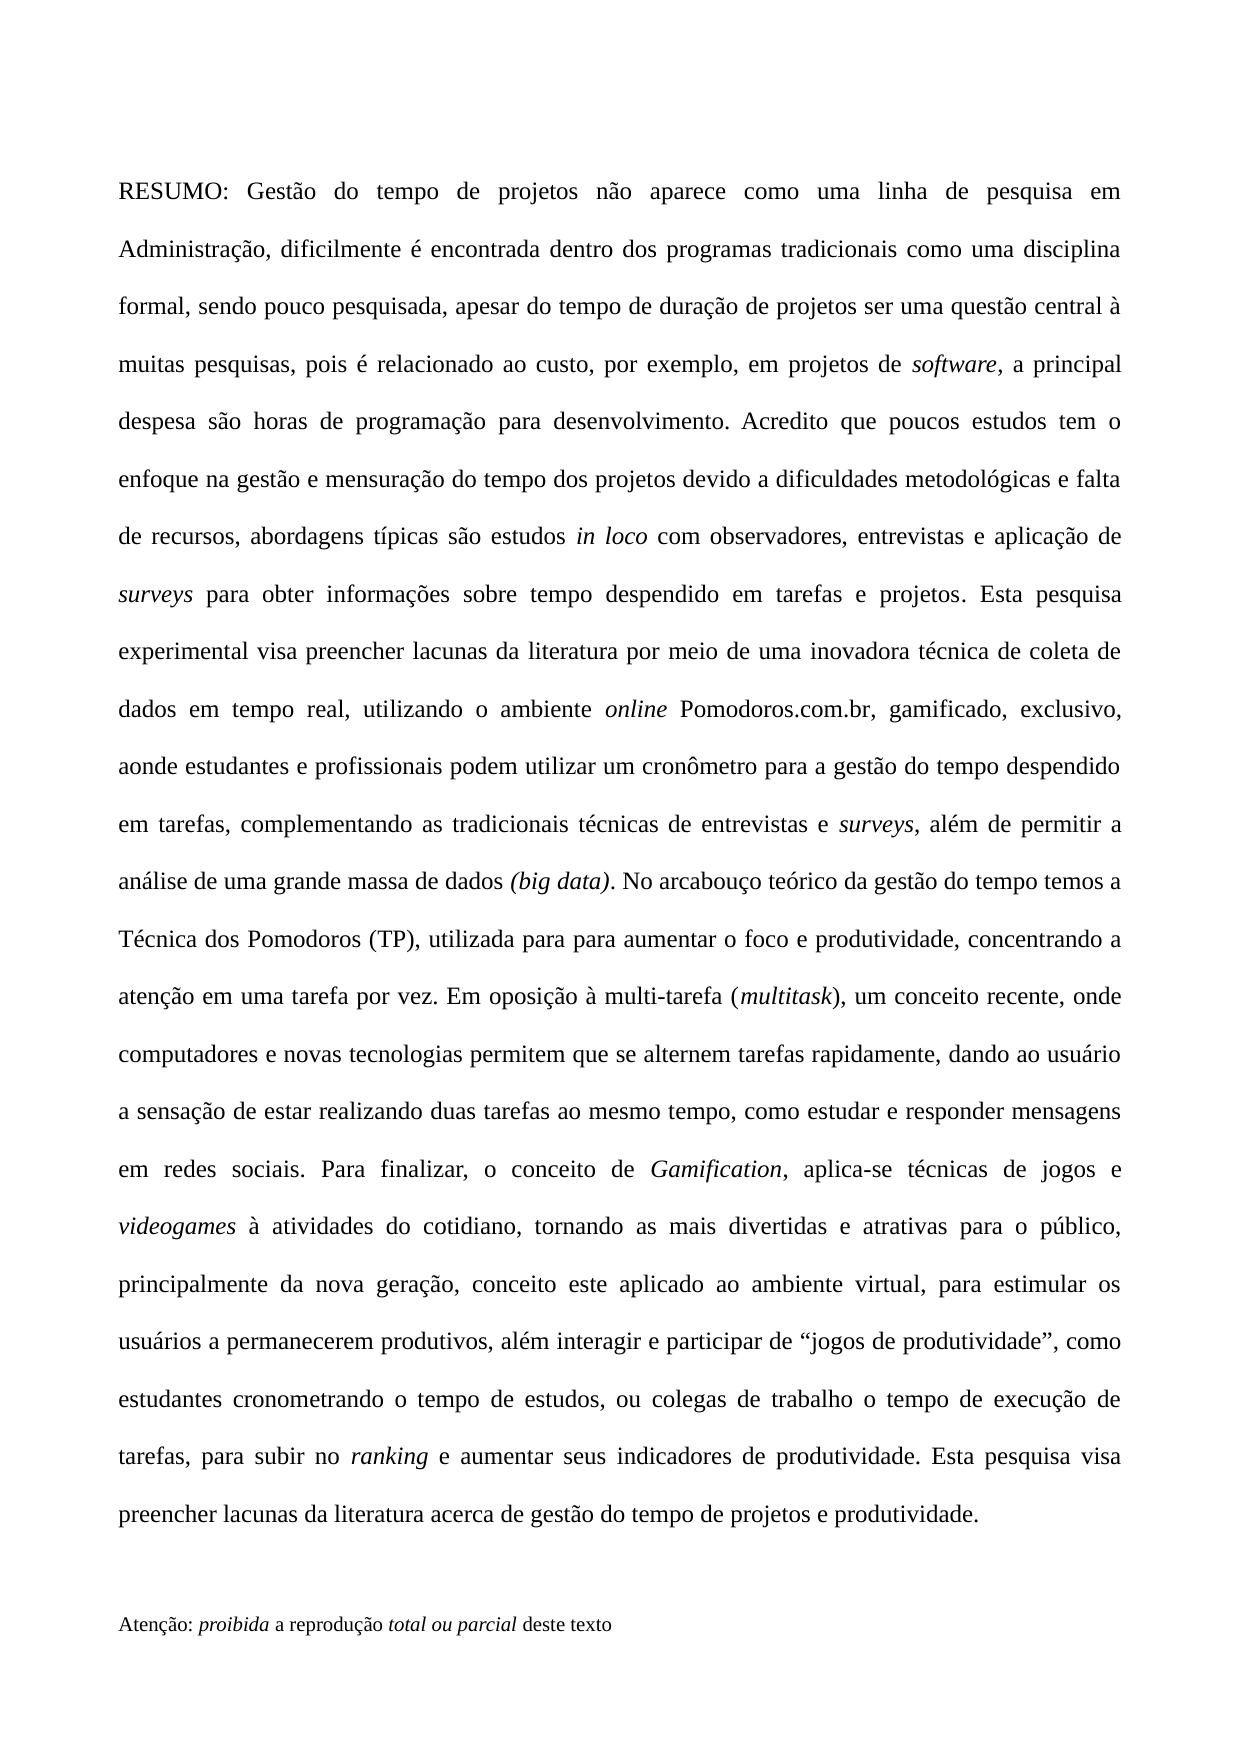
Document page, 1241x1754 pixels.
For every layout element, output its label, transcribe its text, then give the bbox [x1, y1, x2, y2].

text RESUMO: Gestão do tempo de projetos não aparece como uma linha de pesquisa em Administração, dificilmente é encontrada dentro dos programas tradicionais como uma disciplina formal, sendo pouco pesquisada, apesar do tempo de duração de projetos ser uma questão central à muitas pesquisas, pois é relacionado ao custo, por exemplo, em projetos de software, a principal despesa são horas de programação para desenvolvimento. Acredito que poucos estudos tem o enfoque na gestão e mensuração do tempo dos projetos devido a dificuldades metodológicas e falta de recursos, abordagens típicas são estudos in loco com observadores, entrevistas e aplicação de surveys para obter informações sobre tempo despendido em tarefas e projetos. Esta pesquisa experimental visa preencher lacunas da literatura por meio de uma inovadora técnica de coleta de dados em tempo real, utilizando o ambiente online Pomodoros.com.br, gamificado, exclusivo, aonde estudantes e profissionais podem utilizar um cronômetro para a gestão do tempo despendido em tarefas, complementando as tradicionais técnicas de entrevistas e surveys, além de permitir a análise de uma grande massa de dados (big data). No arcabouço teórico da gestão do tempo temos a Técnica dos Pomodoros (TP), utilizada para para aumentar o foco e produtividade, concentrando a atenção em uma tarefa por vez. Em oposição à multi-tarefa (multitask), um conceito recente, onde computadores e novas tecnologias permitem que se alternem tarefas rapidamente, dando ao usuário a sensação de estar realizando duas tarefas ao mesmo tempo, como estudar e responder mensagens em redes sociais. Para finalizar, o conceito de Gamification, aplica-se técnicas de jogos e videogames à atividades do cotidiano, tornando as mais divertidas e atrativas para o público, principalmente da nova geração, conceito este aplicado ao ambiente virtual, para estimular os usuários a permanecerem produtivos, além interagir e participar de “jogos de produtividade”, como estudantes cronometrando o tempo de estudos, ou colegas de trabalho o tempo de execução de tarefas, para subir no ranking e aumentar seus indicadores de produtividade. Esta pesquisa visa preencher lacunas da literatura acerca de gestão do tempo de projetos e produtividade. [118, 176, 1122, 1528]
